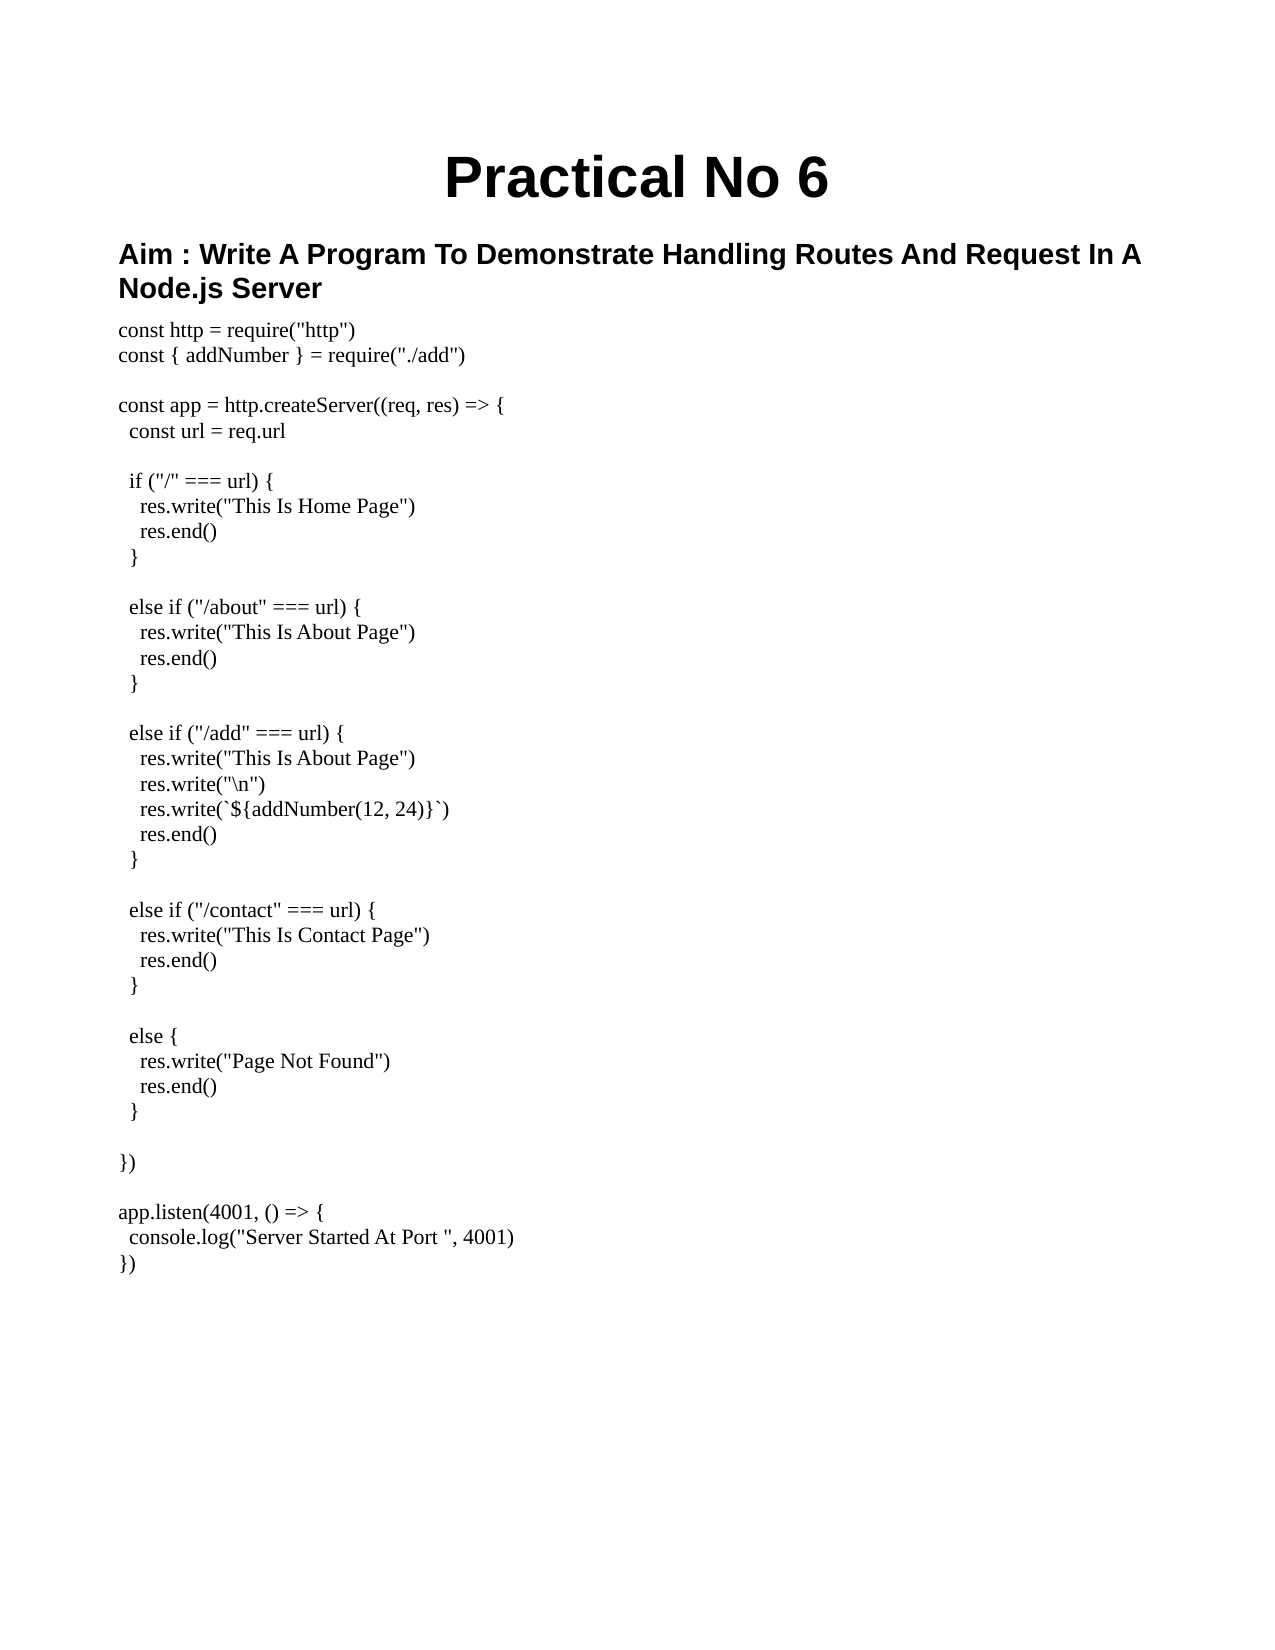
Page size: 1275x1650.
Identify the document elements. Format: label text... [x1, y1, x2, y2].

text else if ("/about" === url) { [118, 594, 1157, 619]
text }) [118, 1249, 1157, 1275]
text }) [118, 1149, 1157, 1174]
text else if ("/add" === url) { [118, 720, 1157, 745]
text } [118, 972, 1157, 997]
text const app = http.createServer((req, res) => { [118, 392, 1157, 418]
text res.write(`${addNumber(12, 24)}`) [118, 796, 1157, 821]
text res.write("\n") [118, 771, 1157, 796]
text const http = require("http") [118, 317, 1157, 342]
title Practical No 6 [118, 143, 1157, 210]
text else if ("/contact" === url) { [118, 897, 1157, 922]
text } [118, 670, 1157, 695]
text } [118, 846, 1157, 871]
subtitle Aim : Write A Program To Demonstrate Handling Routes And Request In A Node.js Server [118, 237, 1157, 304]
text res.write("This Is About Page") [118, 745, 1157, 771]
text res.end() [118, 947, 1157, 972]
text res.write("This Is Contact Page") [118, 922, 1157, 947]
text res.end() [118, 821, 1157, 846]
text res.end() [118, 518, 1157, 544]
text res.end() [118, 1073, 1157, 1098]
text const { addNumber } = require("./add") [118, 342, 1157, 367]
text if ("/" === url) { [118, 468, 1157, 493]
text res.write("Page Not Found") [118, 1048, 1157, 1073]
text res.write("This Is Home Page") [118, 493, 1157, 518]
text else { [118, 1023, 1157, 1048]
text res.write("This Is About Page") [118, 619, 1157, 644]
text } [118, 544, 1157, 569]
text app.listen(4001, () => { [118, 1199, 1157, 1224]
text } [118, 1098, 1157, 1123]
text const url = req.url [118, 418, 1157, 443]
text res.end() [118, 644, 1157, 670]
text console.log("Server Started At Port ", 4001) [118, 1224, 1157, 1249]
